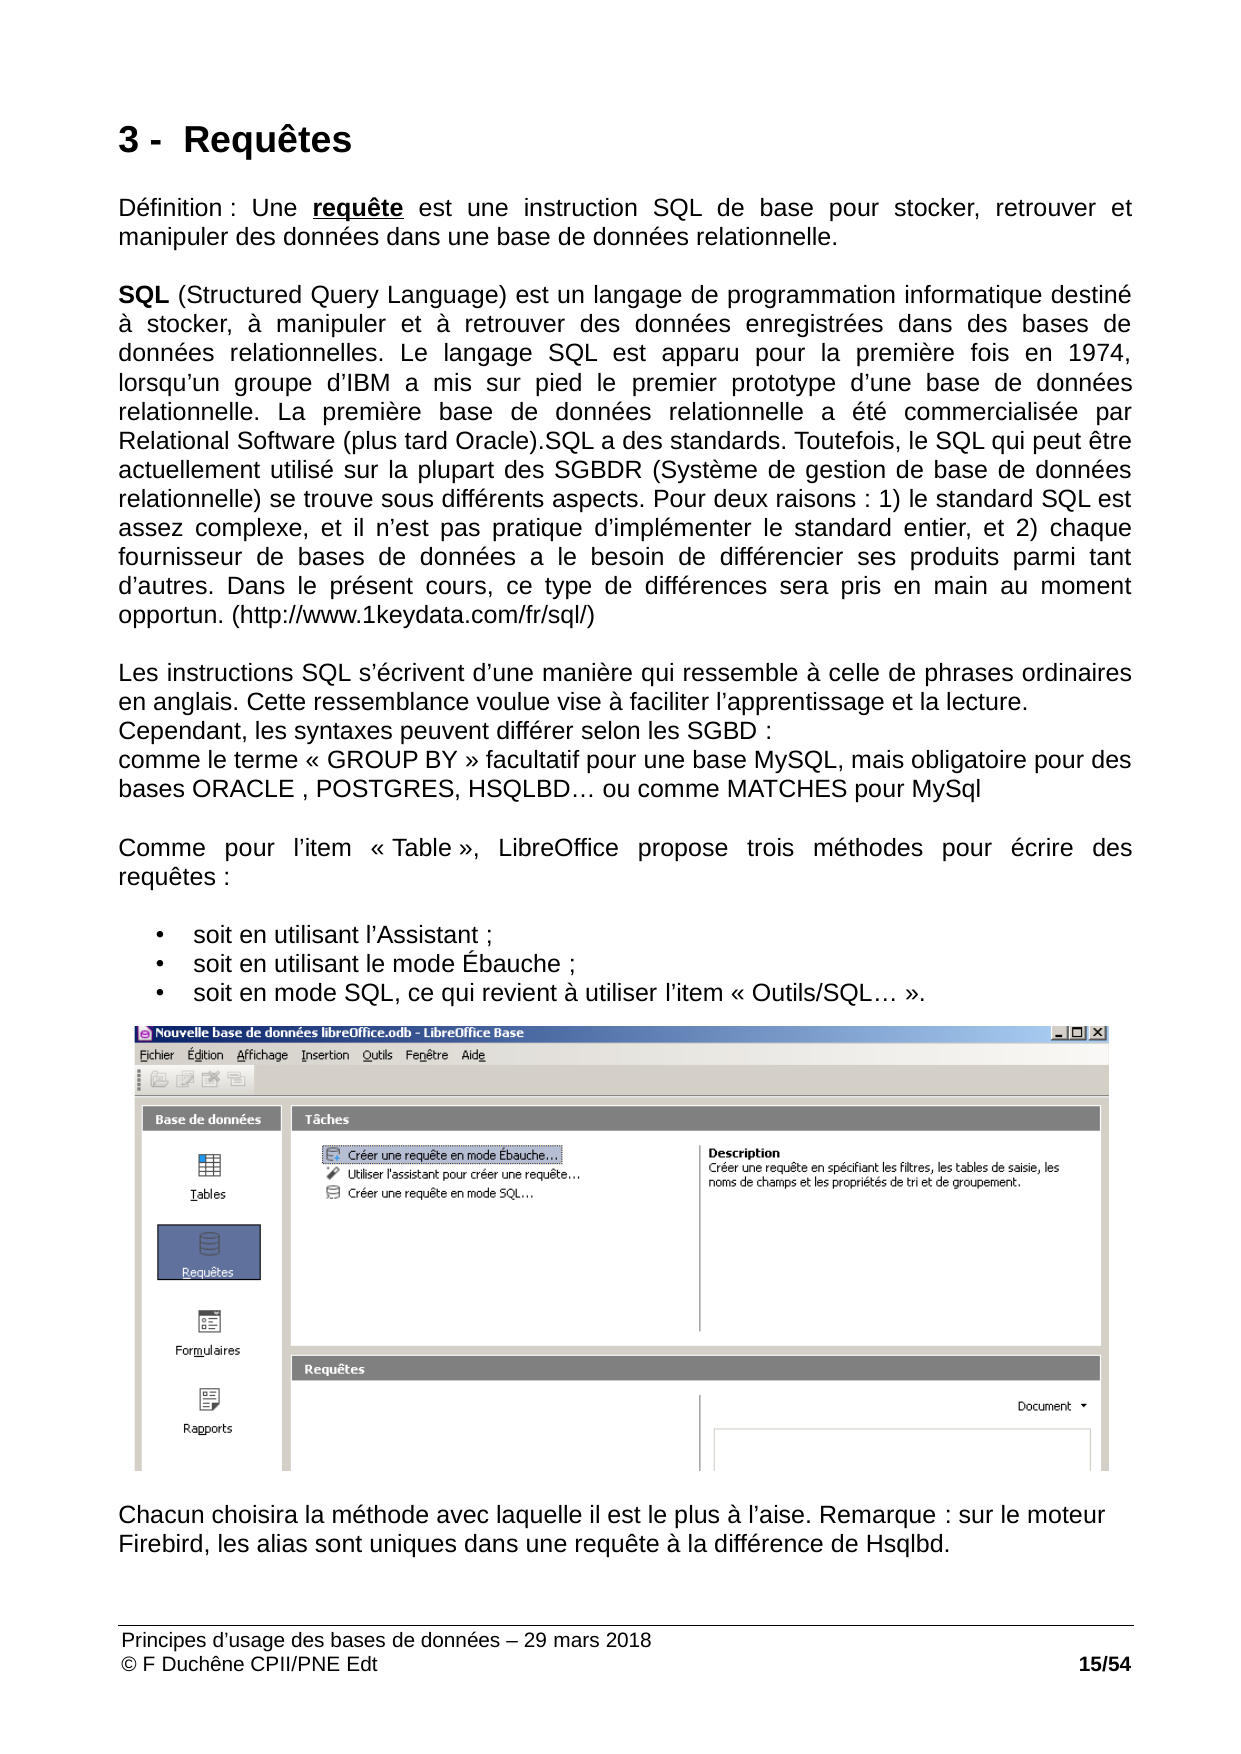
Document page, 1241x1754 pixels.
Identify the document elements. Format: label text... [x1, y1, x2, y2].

text Comme pour l’item « Table », LibreOffice propose trois méthodes pour écrire des requêtes : [118, 832, 1134, 891]
text SQL (Structured Query Language) est un langage de programmation informatique destiné à stocker, à manipuler et à retrouver des données enregistrées dans des bases de données relationnelles. Le langage SQL est apparu pour la première fois en 1974, lorsqu’un groupe d’IBM a mis sur pied le premier prototype d’une base de données relationnelle. La première base de données relationnelle a été commercialisée par Relational Software (plus tard Oracle).SQL a des standards. Toutefois, le SQL qui peut être actuellement utilisé sur la plupart des SGBDR (Système de gestion de base de données relationnelle) se trouve sous différents aspects. Pour deux raisons : 1) le standard SQL est assez complexe, et il n’est pas pratique d’implémenter le standard entier, et 2) chaque fournisseur de bases de données a le besoin de différencier ses produits parmi tant d’autres. Dans le présent cours, ce type de différences sera pris en main au moment opportun. (http://www.1keydata.com/fr/sql/) [118, 280, 1134, 629]
list soit en utilisant le mode Ébauche ; [156, 949, 1134, 978]
text Chacun choisira la méthode avec laquelle il est le plus à l’aise. Remarque : sur le moteur Firebird, les alias sont uniques dans une requête à la différence de Hsqlbd. [118, 1500, 1134, 1558]
text Cependant, les syntaxes peuvent différer selon les SGBD : [118, 716, 1134, 745]
text Les instructions SQL s’écrivent d’une manière qui ressemble à celle de phrases ordinaires en anglais. Cette ressemblance voulue vise à faciliter l’apprentissage et la lecture. [118, 658, 1134, 716]
subtitle Requêtes [118, 117, 1134, 160]
list soit en mode SQL, ce qui revient à utiliser l’item « Outils/SQL… ». [156, 978, 1134, 1007]
list soit en utilisant l’Assistant ; [156, 919, 1134, 949]
text comme le terme « GROUP BY » facultatif pour une base MySQL, mais obligatoire pour des bases ORACLE , POSTGRES, HSQLBD… ou comme MATCHES pour MySql [118, 745, 1134, 803]
text Définition : Une requête est une instruction SQL de base pour stocker, retrouver et manipuler des données dans une base de données relationnelle. [118, 193, 1134, 251]
